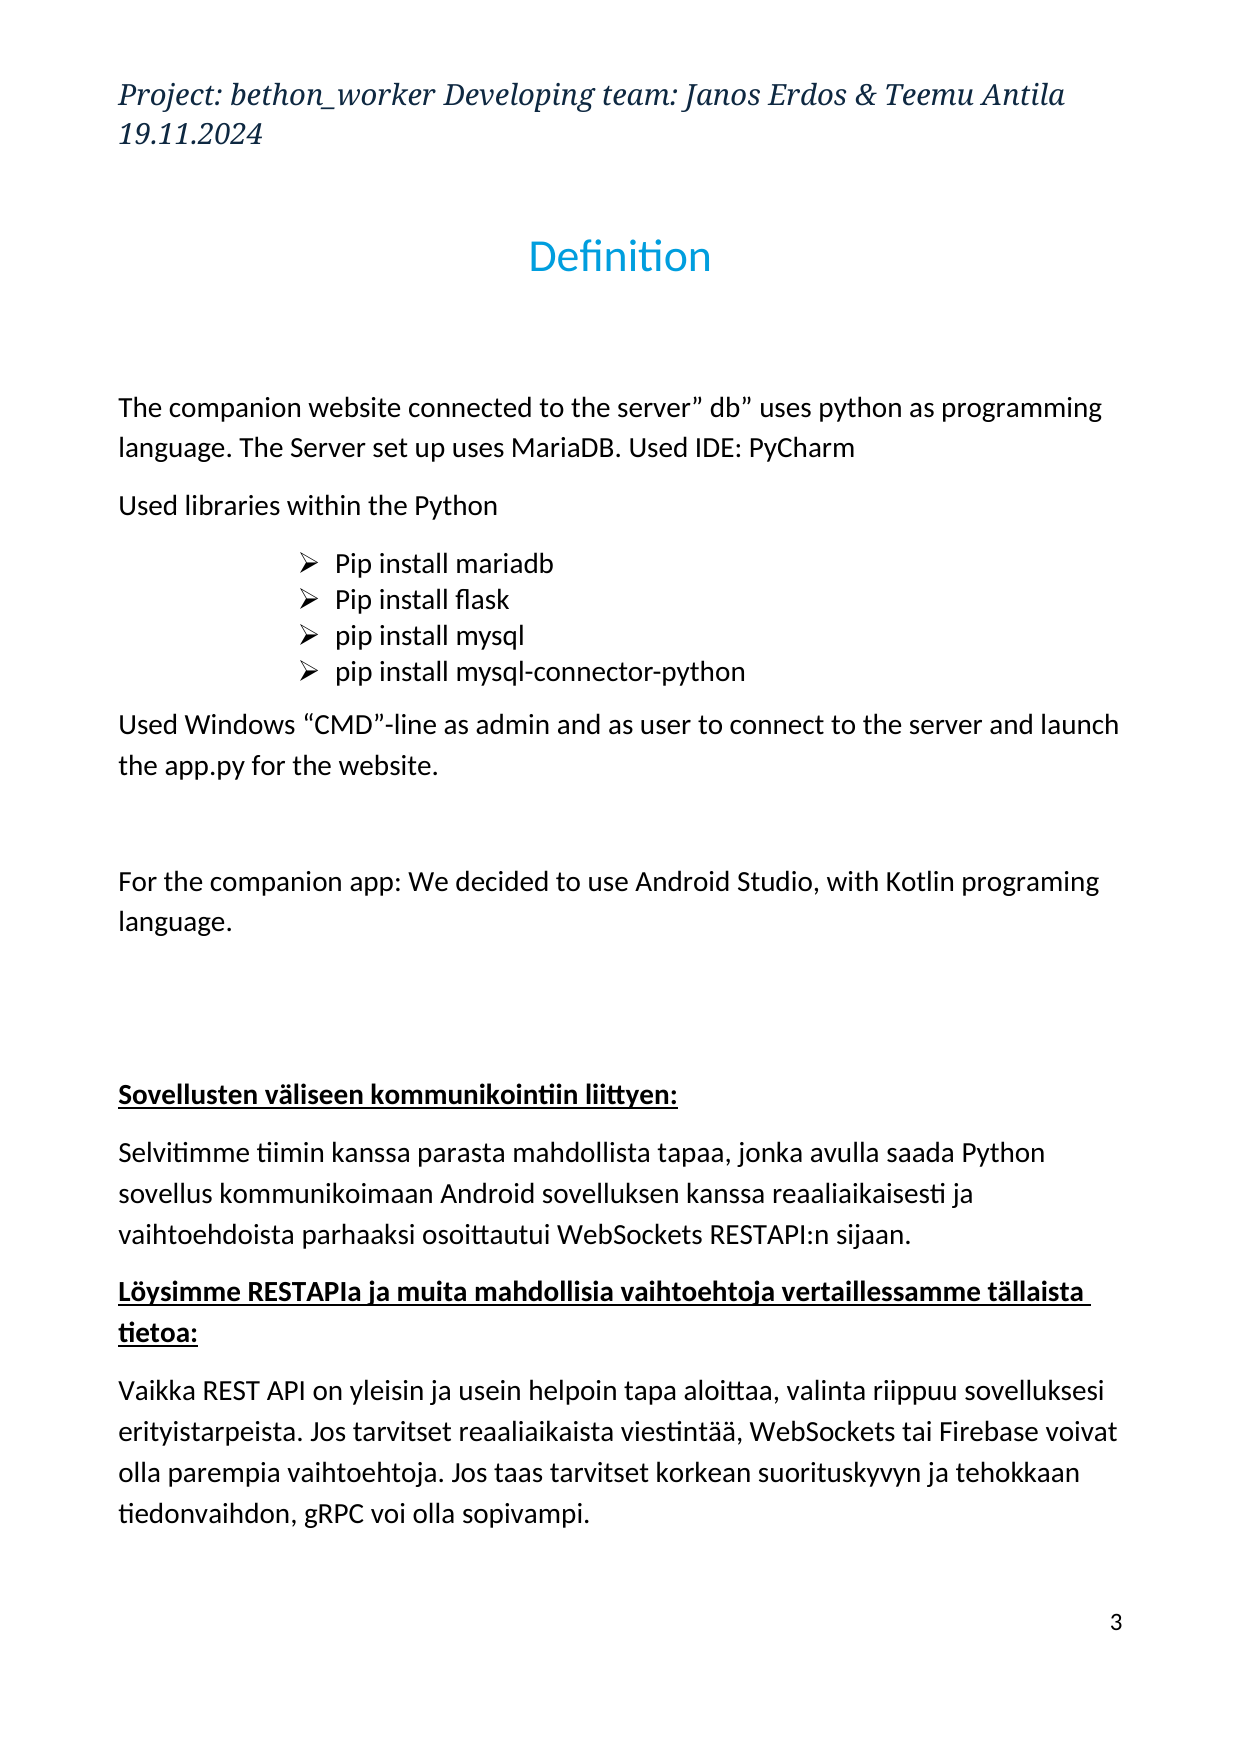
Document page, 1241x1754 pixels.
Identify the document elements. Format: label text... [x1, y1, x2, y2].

text Definition [118, 227, 1122, 283]
text Used libraries within the Python [118, 487, 1122, 523]
text The companion website connected to the server” db” uses python as programming language. The Server set up uses MariaDB. Used IDE: PyCharm [118, 389, 1122, 465]
text Selvitimme tiimin kanssa parasta mahdollista tapaa, jonka avulla saada Python sovellus kommunikoimaan Android sovelluksen kanssa reaaliaikaisesti ja vaihtoehdoista parhaaksi osoittautui WebSockets RESTAPI:n sijaan. [118, 1134, 1122, 1251]
list pip install mysql-connector-python [297, 653, 1122, 689]
list pip install mysql [297, 617, 1122, 653]
text Vaikka REST API on yleisin ja usein helpoin tapa aloittaa, valinta riippuu sovelluksesi erityistarpeista. Jos tarvitset reaaliaikaista viestintää, WebSockets tai Firebase voivat olla parempia vaihtoehtoja. Jos taas tarvitset korkean suorituskyvyn ja tehokkaan tiedonvaihdon, gRPC voi olla sopivampi. [118, 1372, 1122, 1530]
text Sovellusten väliseen kommunikointiin liittyen: [118, 1076, 1122, 1112]
text For the companion app: We decided to use Android Studio, with Kotlin programing language. [118, 863, 1122, 939]
list Pip install flask [297, 581, 1122, 617]
list Pip install mariadb [297, 545, 1122, 580]
text Used Windows “CMD”-line as admin and as user to connect to the server and launch the app.py for the website. [118, 706, 1122, 783]
text Löysimme RESTAPIa ja muita mahdollisia vaihtoehtoja vertaillessamme tällaista tietoa: [118, 1273, 1122, 1350]
